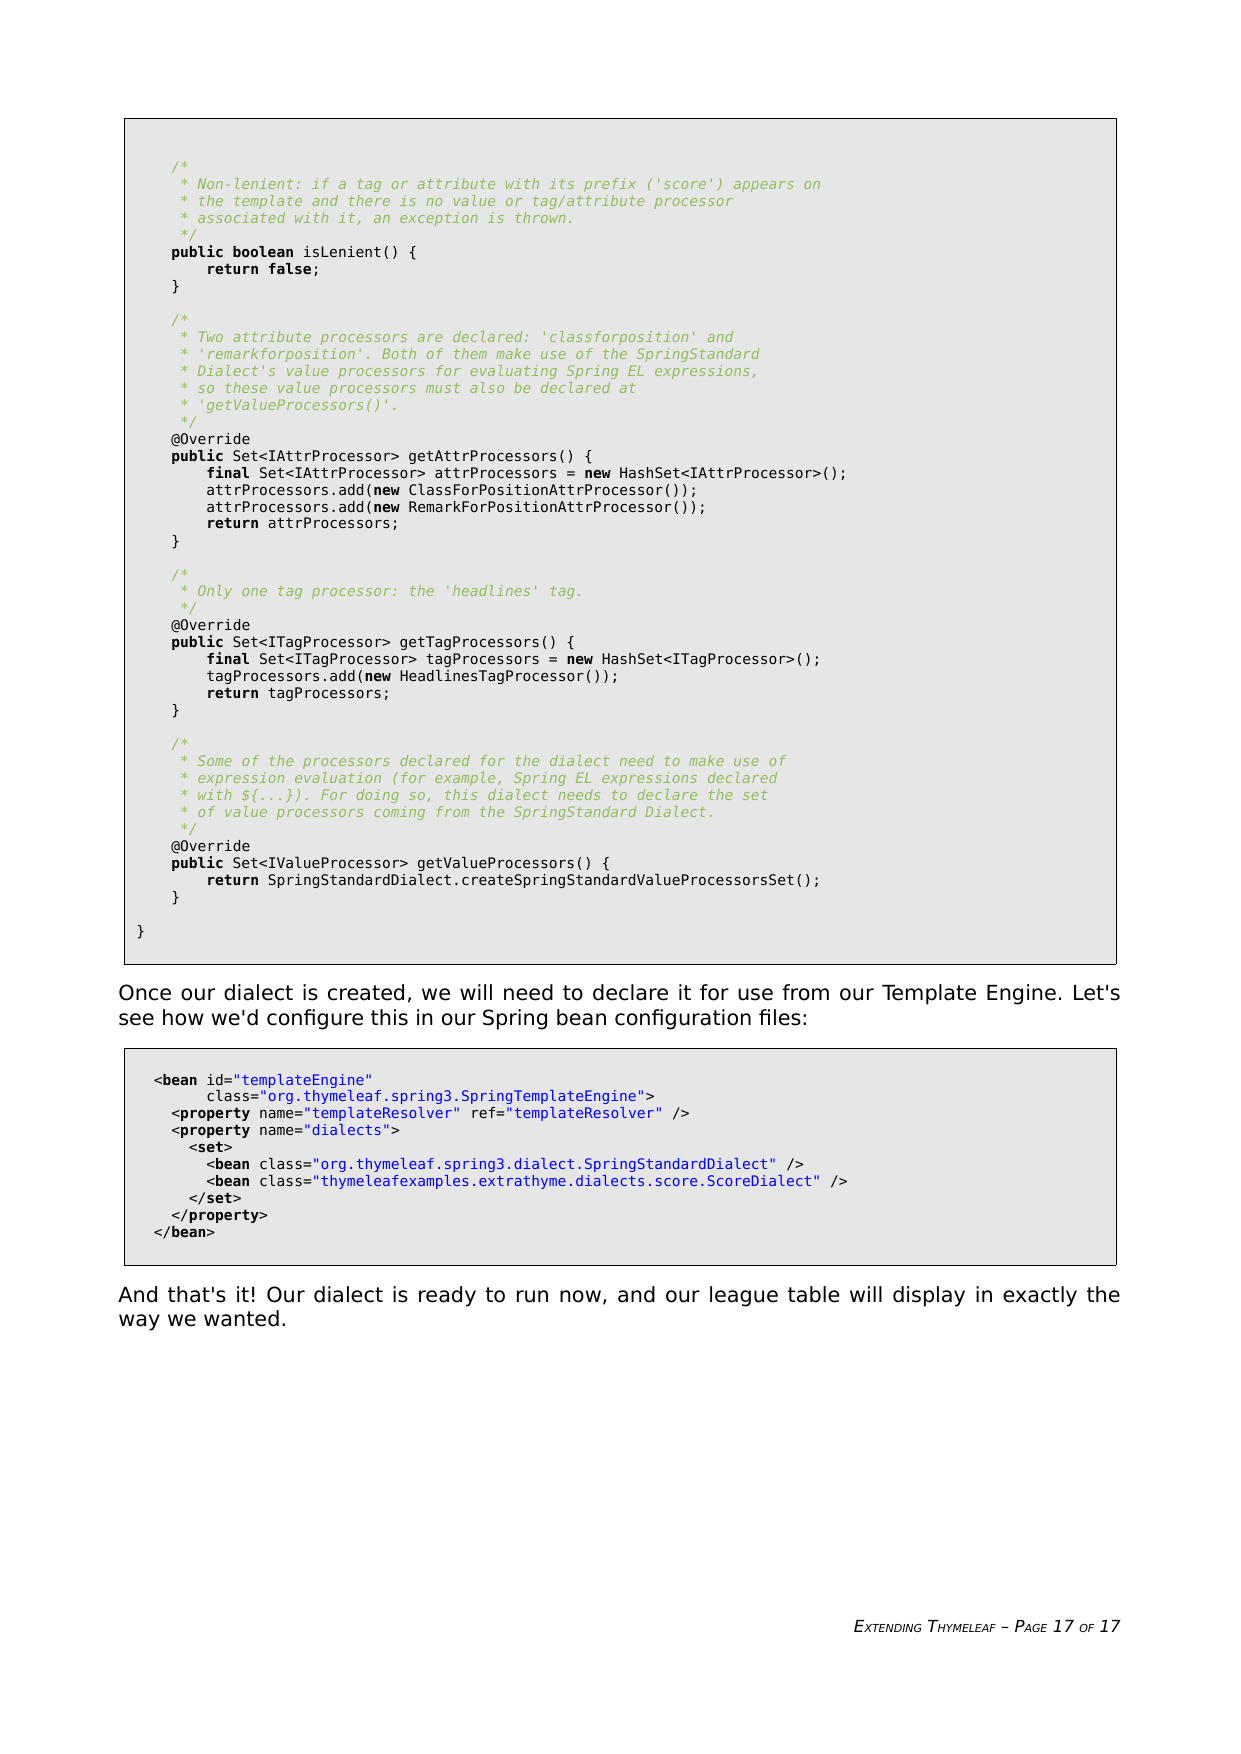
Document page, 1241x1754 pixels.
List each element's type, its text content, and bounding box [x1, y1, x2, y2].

text And that's it! Our dialect is ready to run now, and our league table will display in exactly the way we wanted. [118, 1283, 1122, 1331]
text /* * Non-lenient: if a tag or attribute with its prefix ('score') appears on * the template and there is no value or tag/attribute processor * associated with it, an exception is thrown. */ public boolean isLenient() { return false; } /* * Two attribute processors are declared: 'classforposition' and * 'remarkforposition'. Both of them make use of the SpringStandard * Dialect's value processors for evaluating Spring EL expressions, * so these value processors must also be declared at * 'getValueProcessors()'. */ @Override public Set<IAttrProcessor> getAttrProcessors() { final Set<IAttrProcessor> attrProcessors = new HashSet<IAttrProcessor>(); attrProcessors.add(new ClassForPositionAttrProcessor()); attrProcessors.add(new RemarkForPositionAttrProcessor()); return attrProcessors; } /* * Only one tag processor: the 'headlines' tag. */ @Override public Set<ITagProcessor> getTagProcessors() { final Set<ITagProcessor> tagProcessors = new HashSet<ITagProcessor>(); tagProcessors.add(new HeadlinesTagProcessor()); return tagProcessors; } /* * Some of the processors declared for the dialect need to make use of * expression evaluation (for example, Spring EL expressions declared * with ${...}). For doing so, this dialect needs to declare the set * of value processors coming from the SpringStandard Dialect. */ @Override public Set<IValueProcessor> getValueProcessors() { return SpringStandardDialect.createSpringStandardValueProcessorsSet(); } } [125, 119, 1116, 964]
text Once our dialect is created, we will need to declare it for use from our Template Engine. Let's see how we'd configure this in our Spring bean configuration files: [118, 981, 1122, 1030]
text <bean id="templateEngine" class="org.thymeleaf.spring3.SpringTemplateEngine"> <property name="templateResolver" ref="templateResolver" /> <property name="dialects"> <set> <bean class="org.thymeleaf.spring3.dialect.SpringStandardDialect" /> <bean class="thymeleafexamples.extrathyme.dialects.score.ScoreDialect" /> </set> </property> </bean> [125, 1049, 1116, 1265]
